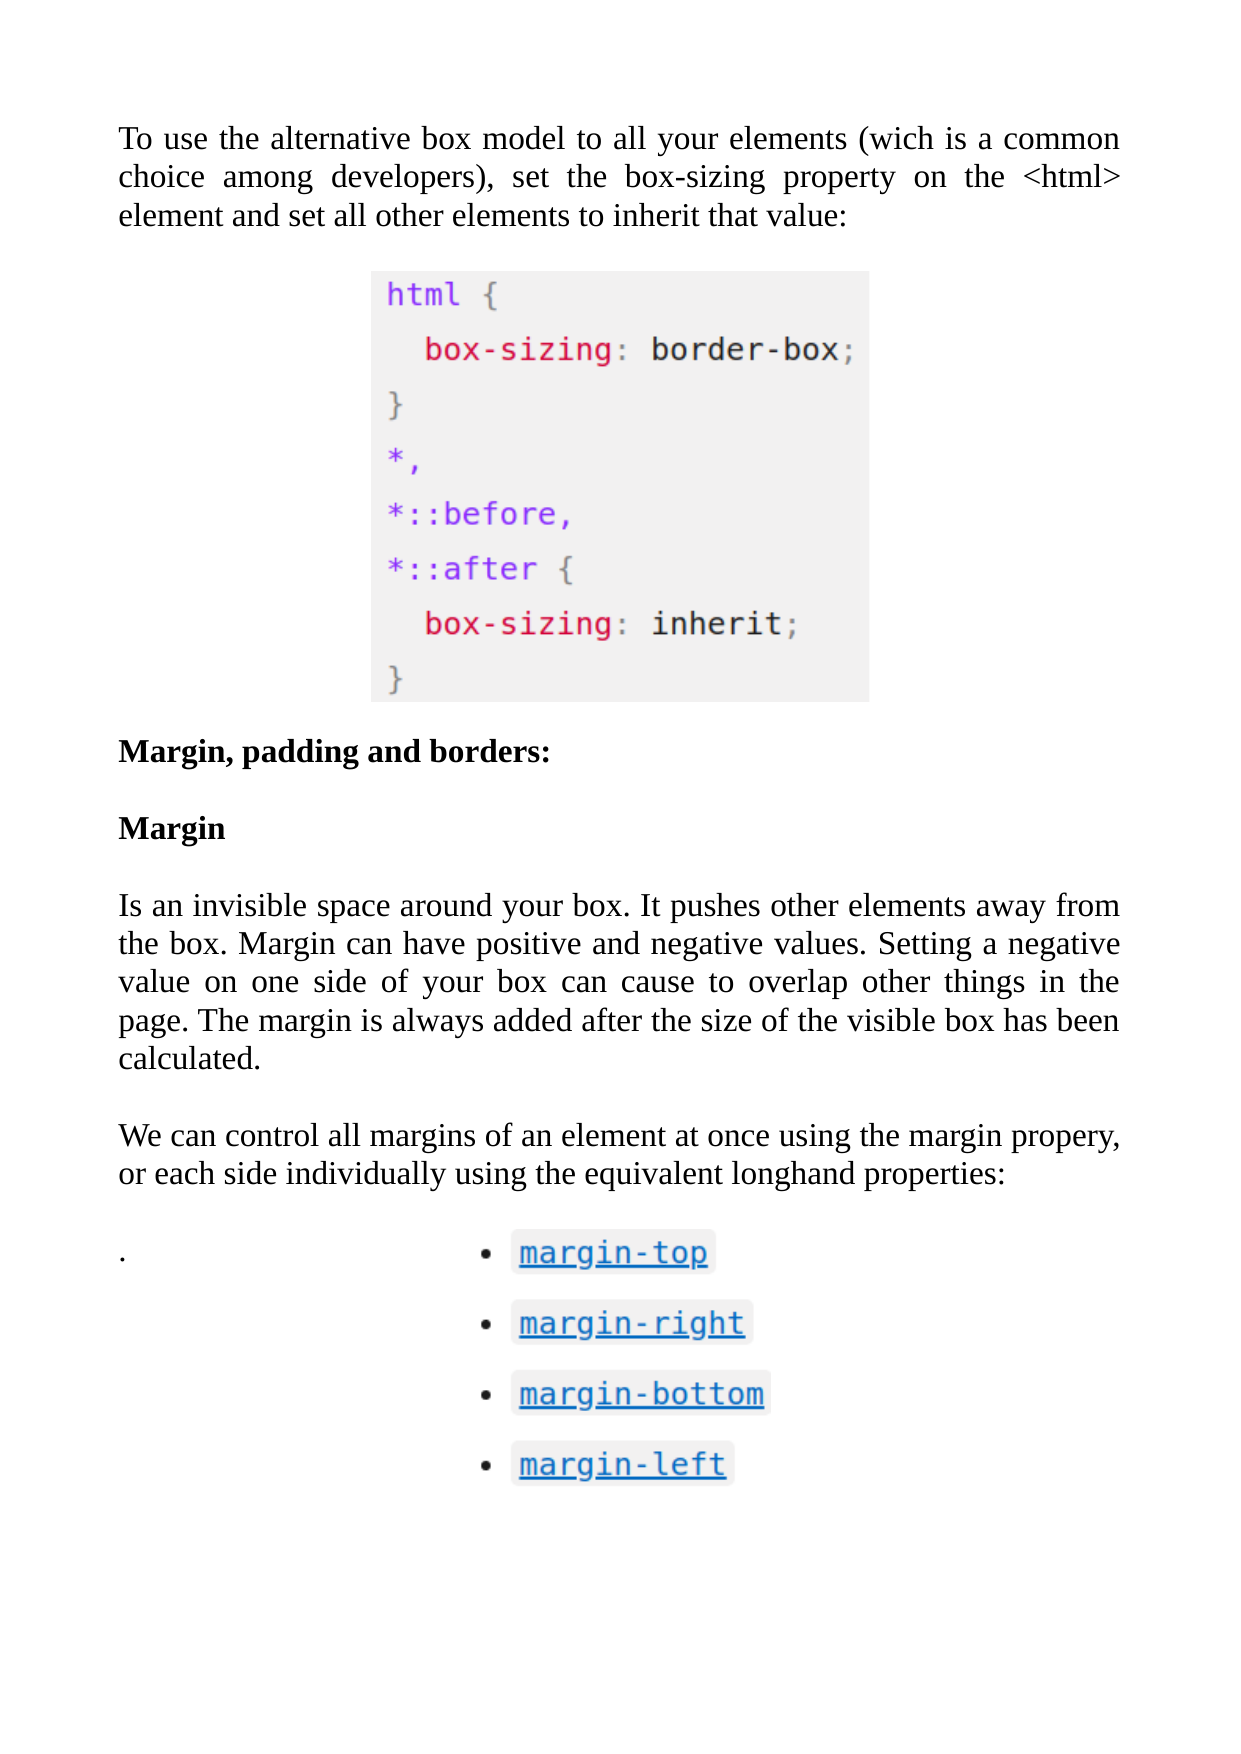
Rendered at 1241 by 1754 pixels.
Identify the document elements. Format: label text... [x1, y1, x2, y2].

text [771, 1230, 1122, 1268]
picture [469, 1229, 771, 1491]
picture [371, 271, 870, 702]
text . [118, 1230, 469, 1268]
text To use the alternative box model to all your elements (wich is a common choice among developers), set the box-sizing property on the <html> element and set all other elements to inherit that value: [118, 118, 1122, 233]
text Is an invisible space around your box. It pushes other elements away from the box. Margin can have positive and negative values. Setting a negative value on one side of your box can cause to overlap other things in the page. The margin is always added after the size of the visible box has been calculated. [118, 885, 1122, 1076]
text Margin, padding and borders: [118, 731, 1122, 770]
text Margin [118, 808, 1122, 846]
text We can control all margins of an element at once using the margin propery, or each side individually using the equivalent longhand properties: [118, 1115, 1122, 1191]
